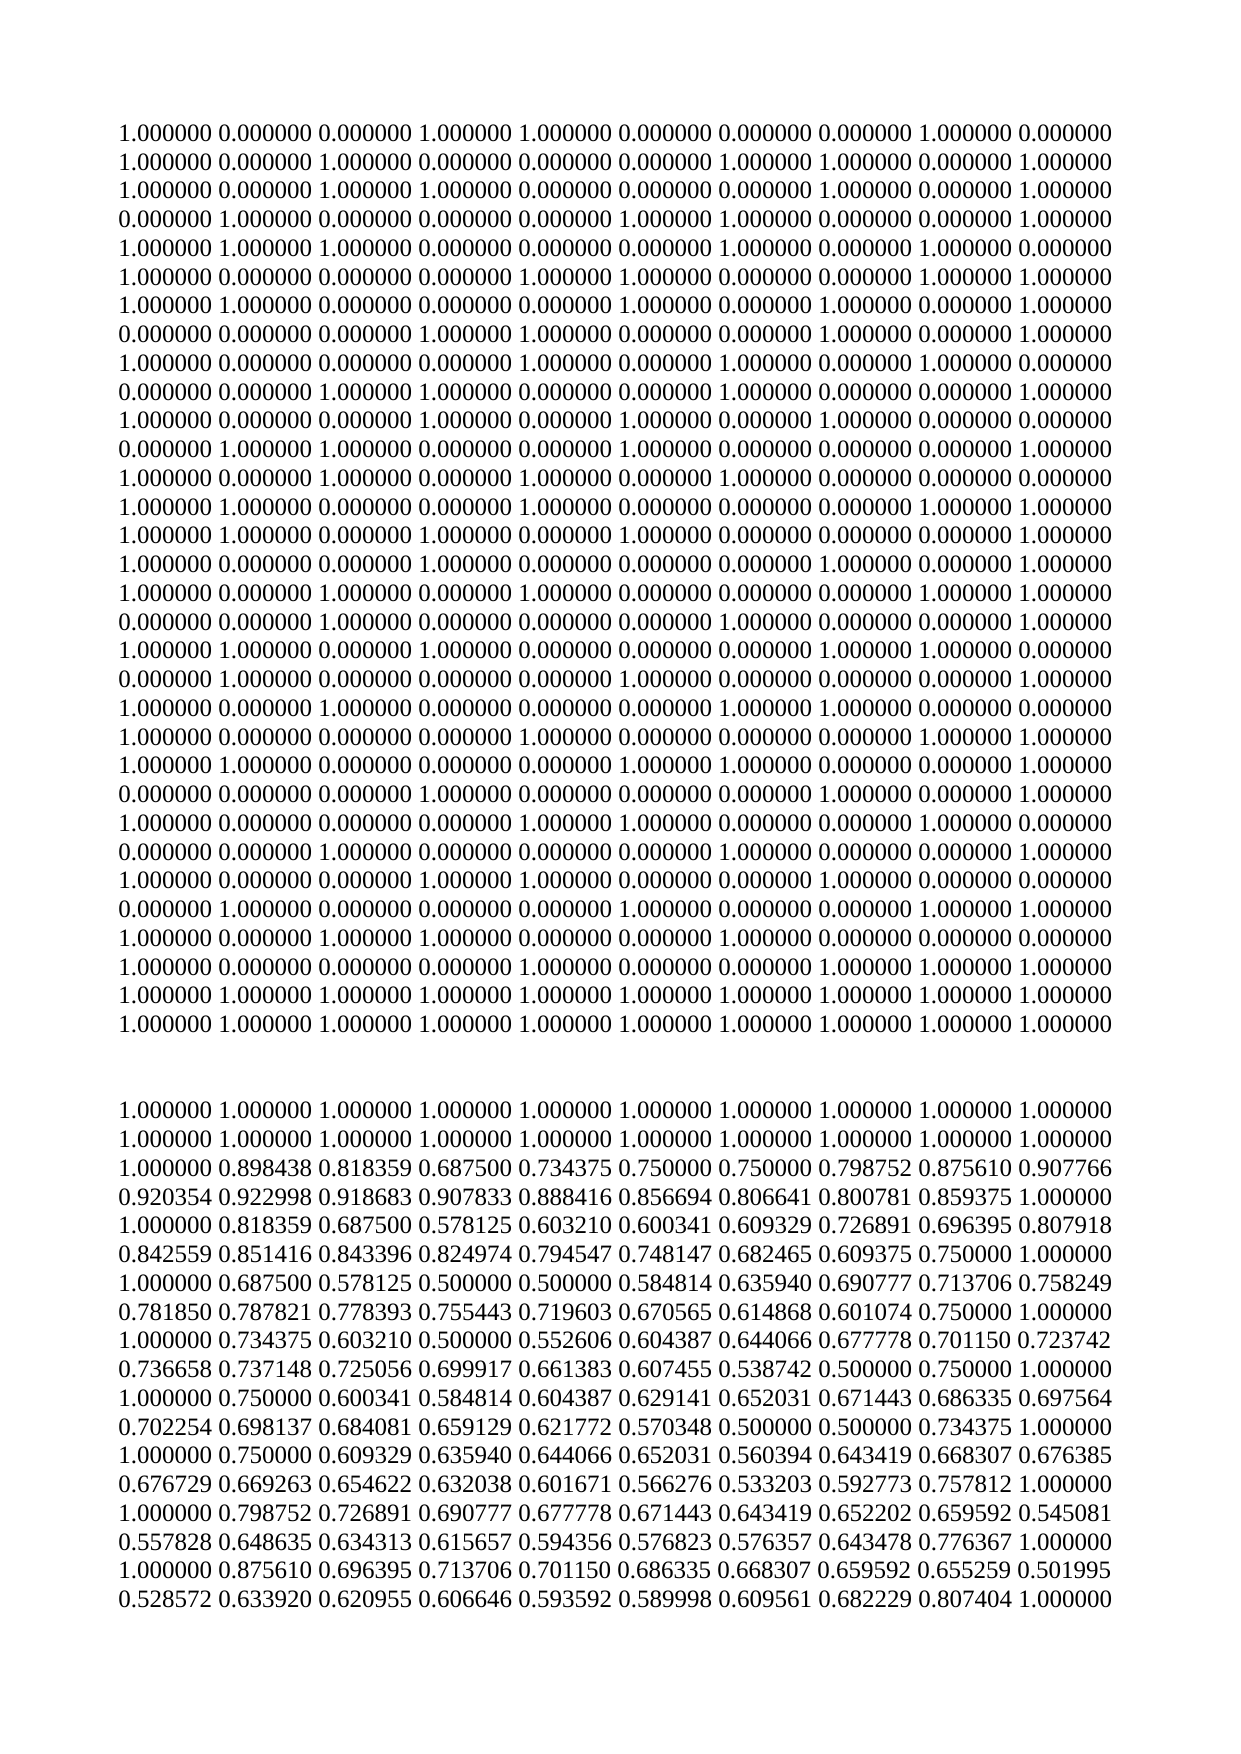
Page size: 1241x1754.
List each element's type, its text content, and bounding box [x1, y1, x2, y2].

text 1.000000 0.000000 1.000000 0.000000 0.000000 0.000000 1.000000 1.000000 0.000000 0.000000 1.000000 0.000000 0.000000 0.000000 1.000000 0.000000 0.000000 0.000000 1.000000 1.000000 [118, 693, 1122, 751]
text 1.000000 0.875610 0.696395 0.713706 0.701150 0.686335 0.668307 0.659592 0.655259 0.501995 0.528572 0.633920 0.620955 0.606646 0.593592 0.589998 0.609561 0.682229 0.807404 1.000000 [118, 1556, 1122, 1613]
text 1.000000 0.000000 0.000000 0.000000 1.000000 1.000000 0.000000 0.000000 1.000000 0.000000 0.000000 0.000000 1.000000 0.000000 0.000000 0.000000 1.000000 0.000000 0.000000 1.000000 [118, 808, 1122, 866]
text 1.000000 0.000000 0.000000 1.000000 1.000000 0.000000 0.000000 1.000000 0.000000 0.000000 0.000000 1.000000 0.000000 0.000000 0.000000 1.000000 0.000000 0.000000 1.000000 1.000000 [118, 866, 1122, 923]
text 1.000000 1.000000 0.000000 0.000000 0.000000 1.000000 0.000000 1.000000 0.000000 1.000000 0.000000 0.000000 0.000000 1.000000 1.000000 0.000000 0.000000 1.000000 0.000000 1.000000 [118, 291, 1122, 348]
text 1.000000 1.000000 1.000000 0.000000 0.000000 0.000000 1.000000 0.000000 1.000000 0.000000 1.000000 0.000000 0.000000 0.000000 1.000000 1.000000 0.000000 0.000000 1.000000 1.000000 [118, 233, 1122, 291]
text 1.000000 1.000000 1.000000 1.000000 1.000000 1.000000 1.000000 1.000000 1.000000 1.000000 1.000000 1.000000 1.000000 1.000000 1.000000 1.000000 1.000000 1.000000 1.000000 1.000000 [118, 1096, 1122, 1153]
text 1.000000 0.000000 0.000000 0.000000 1.000000 0.000000 1.000000 0.000000 1.000000 0.000000 0.000000 0.000000 1.000000 1.000000 0.000000 0.000000 1.000000 0.000000 0.000000 1.000000 [118, 348, 1122, 406]
text 1.000000 0.750000 0.609329 0.635940 0.644066 0.652031 0.560394 0.643419 0.668307 0.676385 0.676729 0.669263 0.654622 0.632038 0.601671 0.566276 0.533203 0.592773 0.757812 1.000000 [118, 1441, 1122, 1498]
text 1.000000 0.818359 0.687500 0.578125 0.603210 0.600341 0.609329 0.726891 0.696395 0.807918 0.842559 0.851416 0.843396 0.824974 0.794547 0.748147 0.682465 0.609375 0.750000 1.000000 [118, 1211, 1122, 1268]
text 1.000000 1.000000 0.000000 0.000000 0.000000 1.000000 1.000000 0.000000 0.000000 1.000000 0.000000 0.000000 0.000000 1.000000 0.000000 0.000000 0.000000 1.000000 0.000000 1.000000 [118, 751, 1122, 808]
text 1.000000 0.000000 1.000000 1.000000 0.000000 0.000000 0.000000 1.000000 0.000000 1.000000 0.000000 1.000000 0.000000 0.000000 0.000000 1.000000 1.000000 0.000000 0.000000 1.000000 [118, 176, 1122, 233]
text 1.000000 1.000000 0.000000 1.000000 0.000000 0.000000 0.000000 1.000000 1.000000 0.000000 0.000000 1.000000 0.000000 0.000000 0.000000 1.000000 0.000000 0.000000 0.000000 1.000000 [118, 636, 1122, 693]
text 1.000000 1.000000 0.000000 1.000000 0.000000 1.000000 0.000000 0.000000 0.000000 1.000000 1.000000 0.000000 0.000000 1.000000 0.000000 0.000000 0.000000 1.000000 0.000000 1.000000 [118, 521, 1122, 578]
text 1.000000 0.000000 0.000000 1.000000 0.000000 1.000000 0.000000 1.000000 0.000000 0.000000 0.000000 1.000000 1.000000 0.000000 0.000000 1.000000 0.000000 0.000000 0.000000 1.000000 [118, 406, 1122, 463]
text 1.000000 0.734375 0.603210 0.500000 0.552606 0.604387 0.644066 0.677778 0.701150 0.723742 0.736658 0.737148 0.725056 0.699917 0.661383 0.607455 0.538742 0.500000 0.750000 1.000000 [118, 1326, 1122, 1383]
text 1.000000 0.000000 0.000000 1.000000 1.000000 0.000000 0.000000 0.000000 1.000000 0.000000 1.000000 0.000000 1.000000 0.000000 0.000000 0.000000 1.000000 1.000000 0.000000 1.000000 [118, 118, 1122, 176]
text 1.000000 1.000000 1.000000 1.000000 1.000000 1.000000 1.000000 1.000000 1.000000 1.000000 1.000000 1.000000 1.000000 1.000000 1.000000 1.000000 1.000000 1.000000 1.000000 1.000000 [118, 981, 1122, 1038]
text 1.000000 0.798752 0.726891 0.690777 0.677778 0.671443 0.643419 0.652202 0.659592 0.545081 0.557828 0.648635 0.634313 0.615657 0.594356 0.576823 0.576357 0.643478 0.776367 1.000000 [118, 1498, 1122, 1556]
text 1.000000 0.000000 1.000000 0.000000 1.000000 0.000000 0.000000 0.000000 1.000000 1.000000 0.000000 0.000000 1.000000 0.000000 0.000000 0.000000 1.000000 0.000000 0.000000 1.000000 [118, 578, 1122, 636]
text 1.000000 0.687500 0.578125 0.500000 0.500000 0.584814 0.635940 0.690777 0.713706 0.758249 0.781850 0.787821 0.778393 0.755443 0.719603 0.670565 0.614868 0.601074 0.750000 1.000000 [118, 1268, 1122, 1326]
text 1.000000 0.898438 0.818359 0.687500 0.734375 0.750000 0.750000 0.798752 0.875610 0.907766 0.920354 0.922998 0.918683 0.907833 0.888416 0.856694 0.806641 0.800781 0.859375 1.000000 [118, 1153, 1122, 1211]
text 1.000000 0.000000 1.000000 0.000000 1.000000 0.000000 1.000000 0.000000 0.000000 0.000000 1.000000 1.000000 0.000000 0.000000 1.000000 0.000000 0.000000 0.000000 1.000000 1.000000 [118, 463, 1122, 521]
text 1.000000 0.750000 0.600341 0.584814 0.604387 0.629141 0.652031 0.671443 0.686335 0.697564 0.702254 0.698137 0.684081 0.659129 0.621772 0.570348 0.500000 0.500000 0.734375 1.000000 [118, 1383, 1122, 1441]
text 1.000000 0.000000 1.000000 1.000000 0.000000 0.000000 1.000000 0.000000 0.000000 0.000000 1.000000 0.000000 0.000000 0.000000 1.000000 0.000000 0.000000 1.000000 1.000000 1.000000 [118, 923, 1122, 981]
